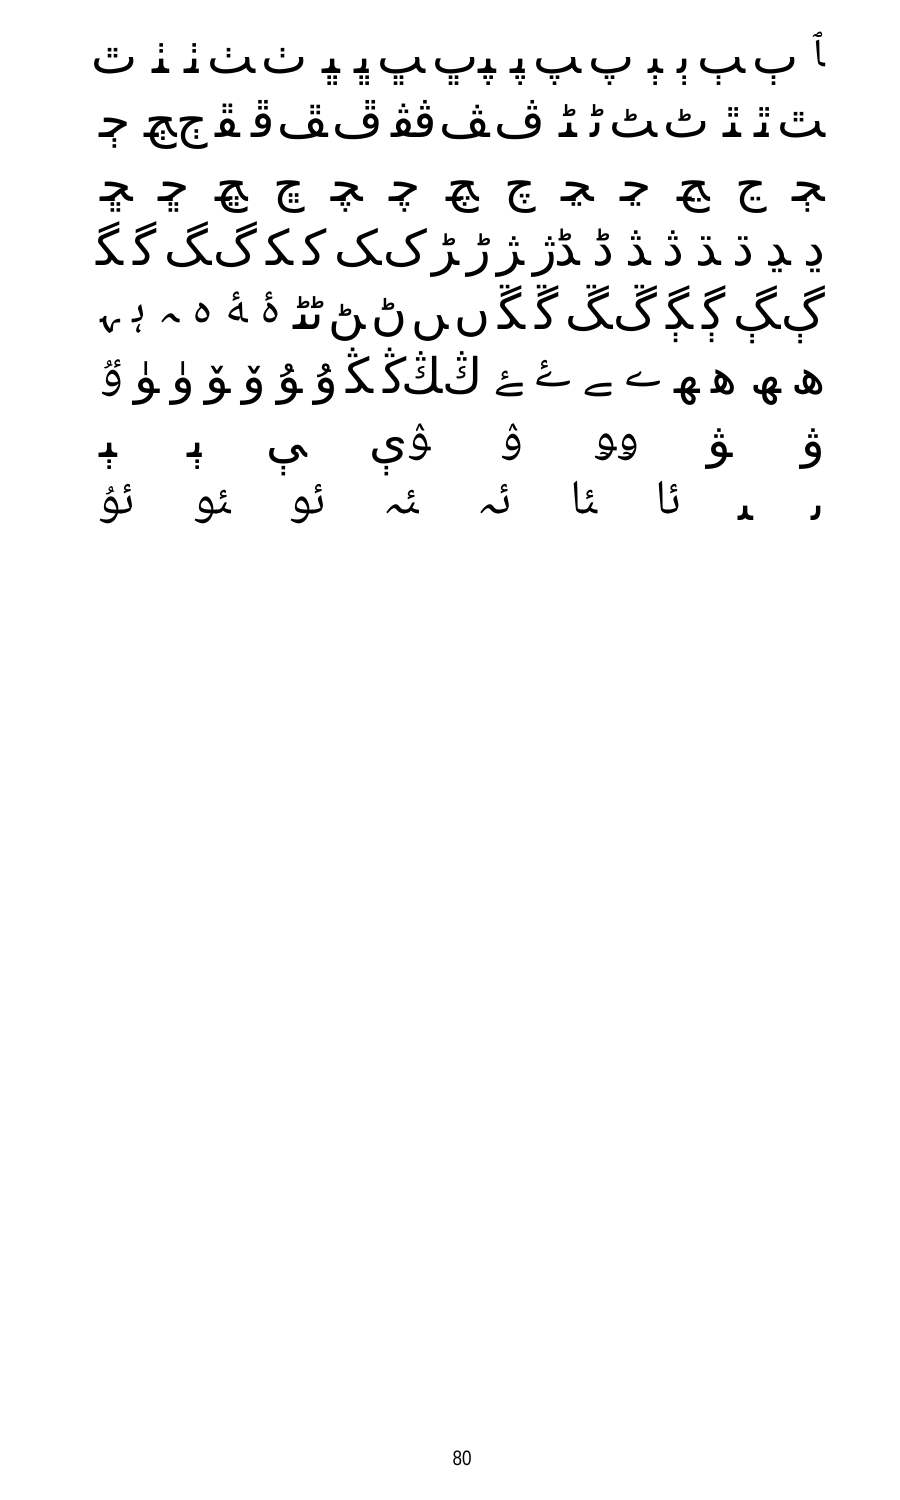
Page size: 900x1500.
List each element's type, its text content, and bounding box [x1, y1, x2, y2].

text ﯨ ﯩ ﯪ ﯫ ﯬ ﯭ ﯮ ﯯ ﯰ [99, 477, 825, 541]
text ﮂ ﮃ ﮄ ﮅ ﮆ ﮇ ﮈ ﮉﮊ ﮋ ﮌ ﮍ ﮎ ﮏ ﮐ ﮑ ﮒ ﮓ ﮔ ﮕ ﮖ ﮗ ﮘ ﮙ ﮚ ﮛ ﮜ ﮝ ﮞ ﮟ ﮠ ﮡ ﮢﮣ ﮤ ﮥ ﮦ ﮧ ﮨ ﮩ ﮪ ﮫ ﮬ ﮭ ﮮ ﮯ ﮰ ﮱ ﯓ ﯔﯕ ﯖ ﯗ ﯘ ﯙ ﯚ ﯛ ﯜ ﯝ ﯞ ﯟ ﯠﯡ ﯢ ﯣﯤ ﯥ ﯦ ﯧ [99, 222, 825, 477]
text ﭑ ﭒ ﭓ ﭔ ﭕ ﭖ ﭗ ﭘ ﭙﭚ ﭛ ﭜ ﭝ ﭞ ﭟ ﭠ ﭡ ﭢ ﭣ ﭤ ﭥ ﭦ ﭧ ﭨ ﭩ ﭪ ﭫ ﭬﭭ ﭮ ﭯ ﭰ ﭱ ﭲﭳ ﭴ ﭵ ﭶ ﭷ ﭸ ﭹ ﭺ ﭻ ﭼ ﭽ ﭾ ﭿ ﮀ ﮁ [99, 30, 825, 222]
